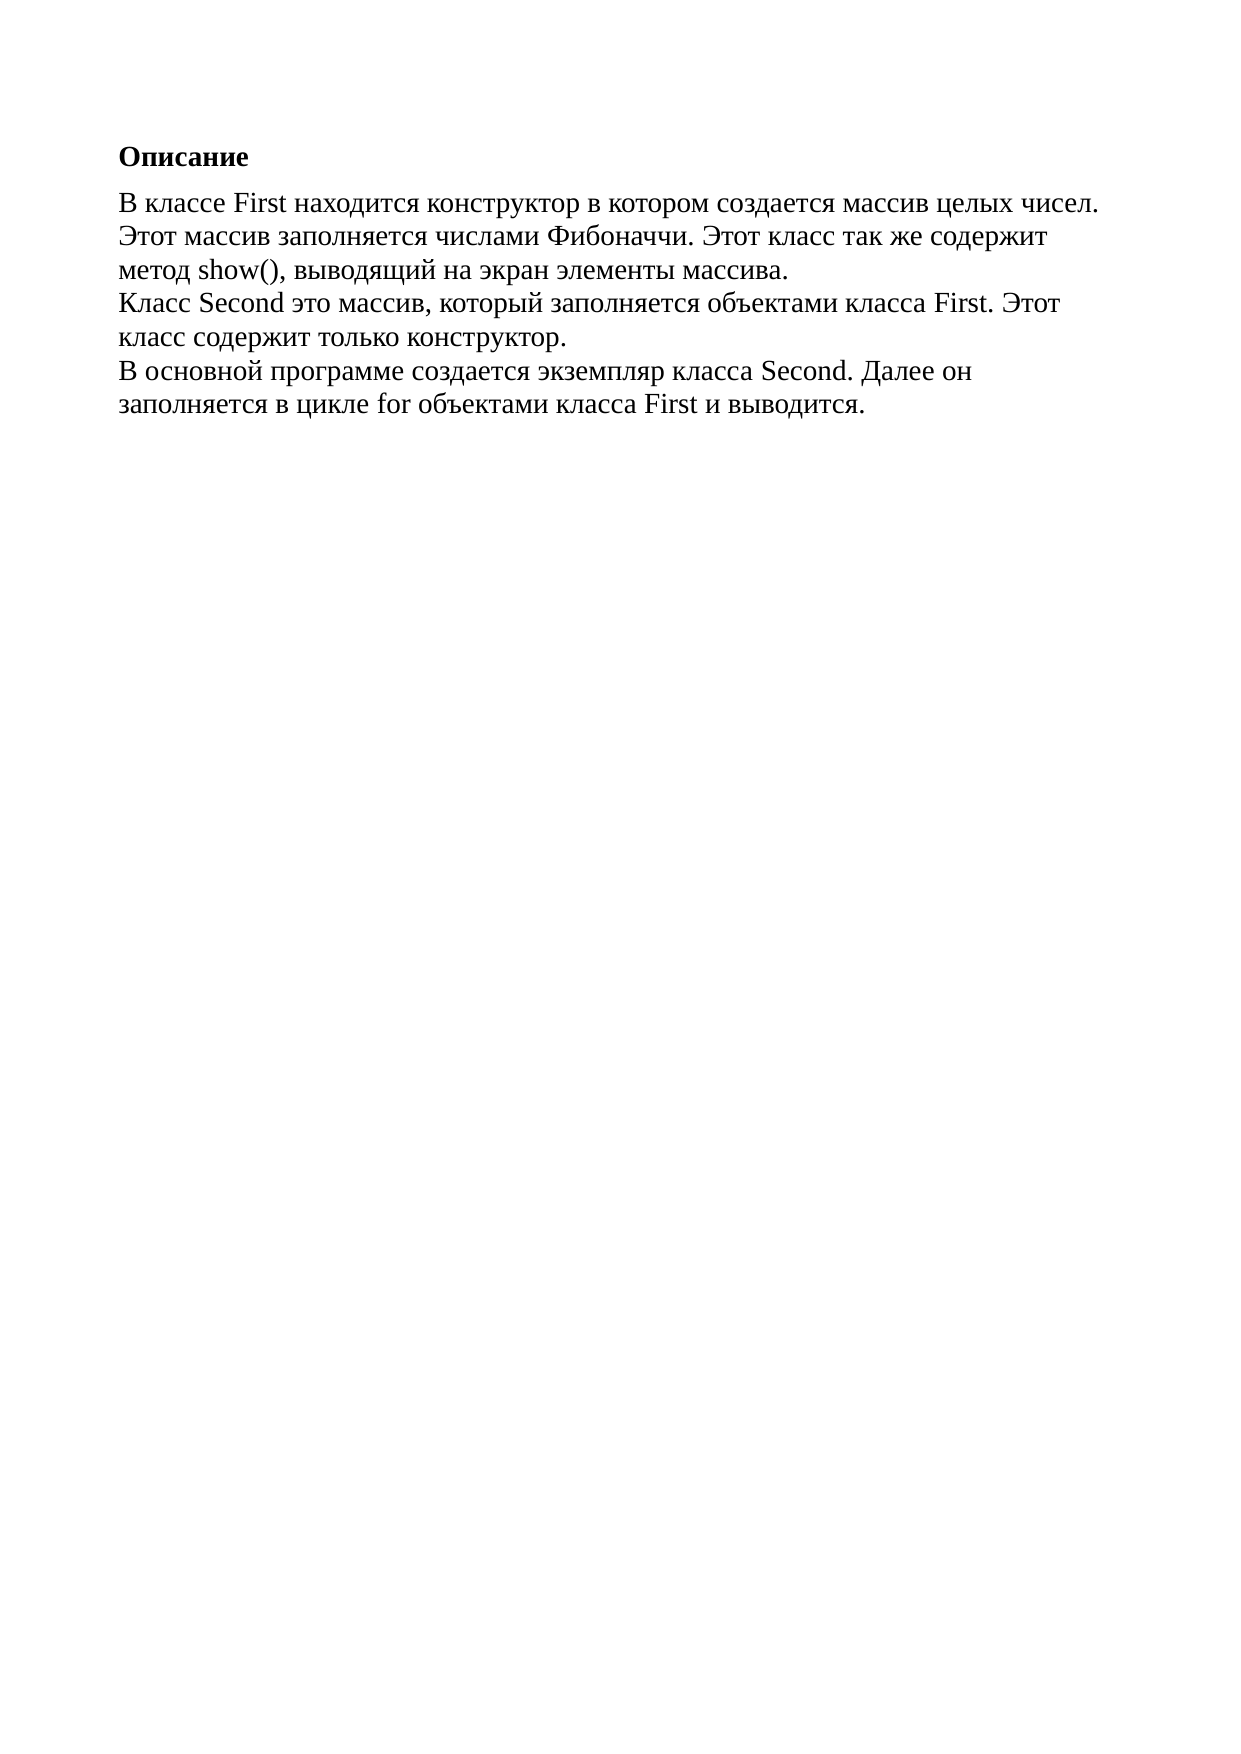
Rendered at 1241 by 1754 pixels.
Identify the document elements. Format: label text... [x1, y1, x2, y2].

text В классе First находится конструктор в котором создается массив целых чисел. [118, 185, 1122, 218]
subtitle Описание [118, 139, 1122, 172]
text Класс Second это массив, который заполняется объектами класса First. Этот класс содержит только конструктор. [118, 286, 1122, 353]
text Этот массив заполняется числами Фибоначчи. Этот класс так же содержит метод show(), выводящий на экран элементы массива. [118, 218, 1122, 286]
text В основной программе создается экземпляр класса Second. Далее он заполняется в цикле for объектами класса First и выводится. [118, 353, 1122, 420]
